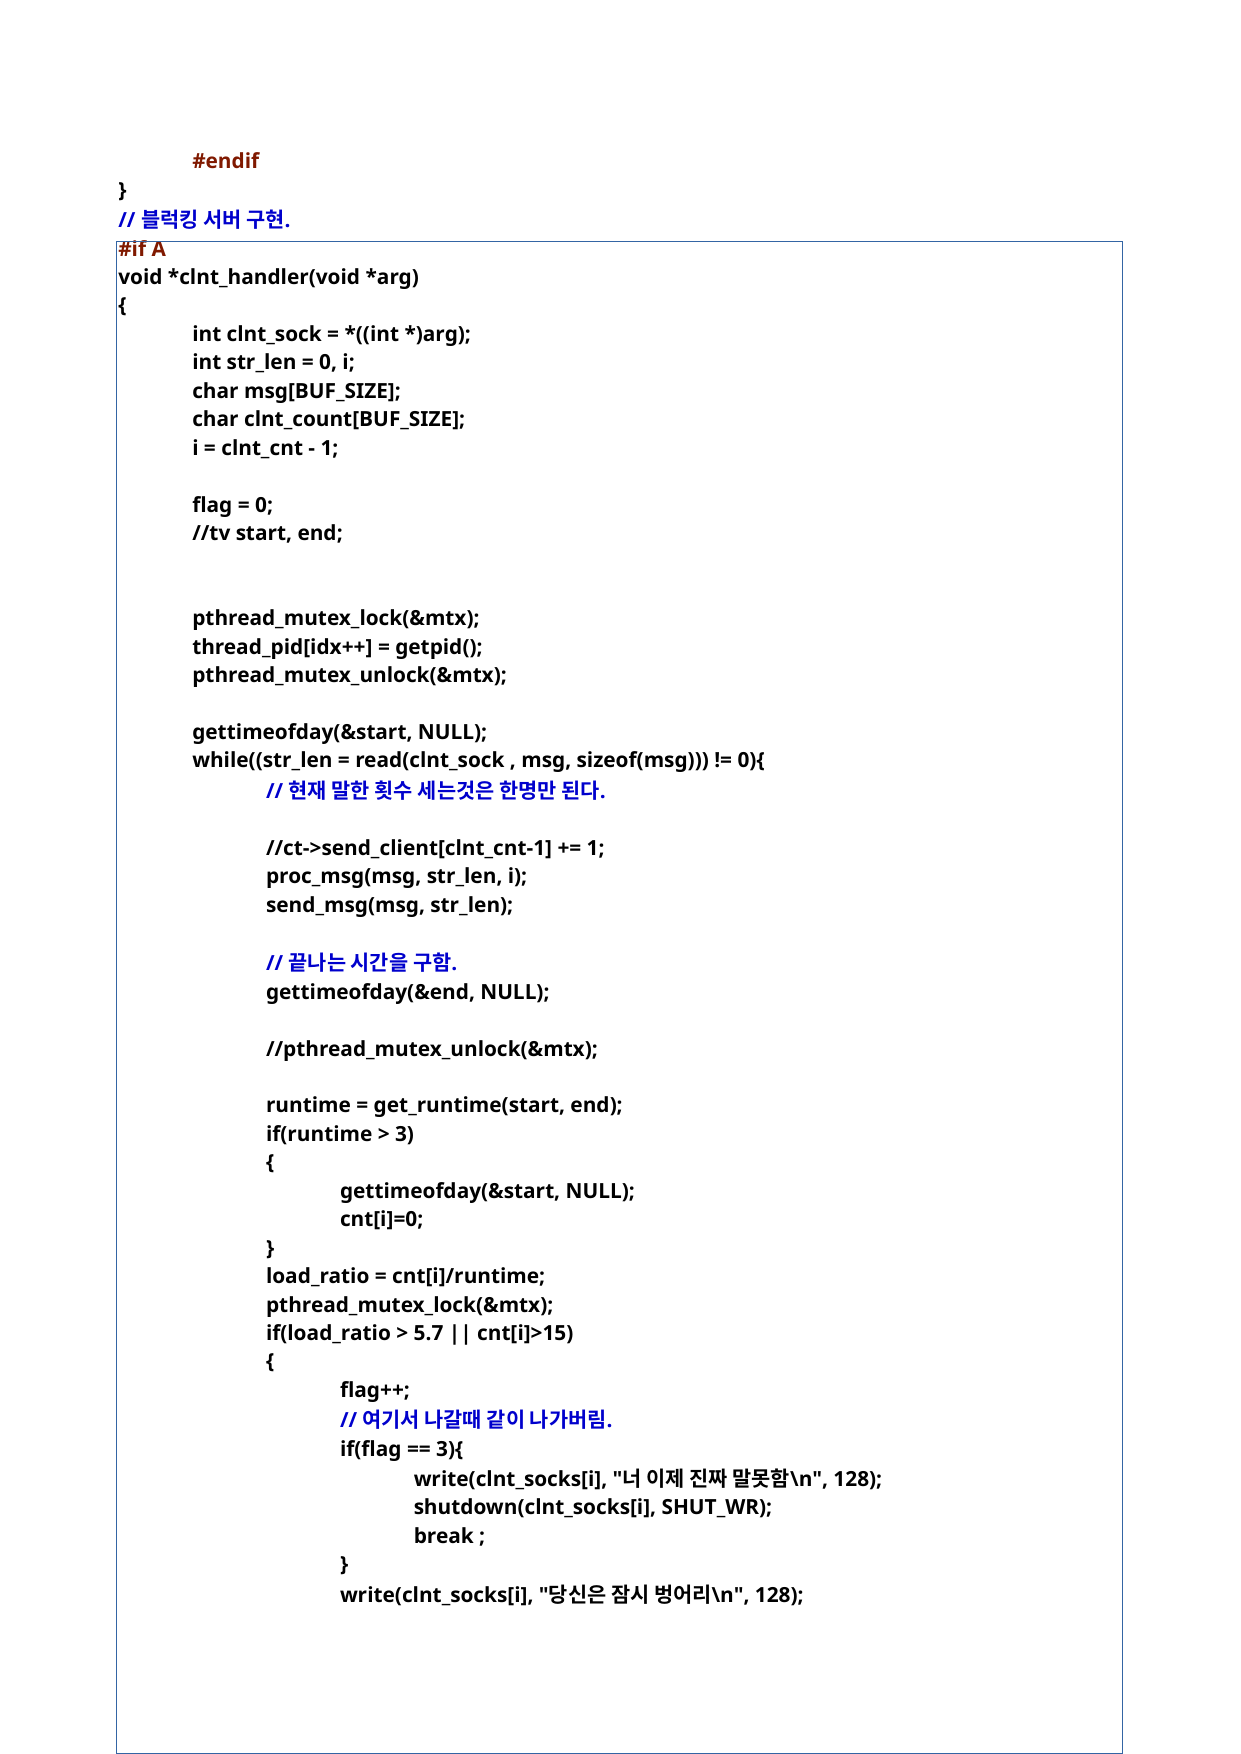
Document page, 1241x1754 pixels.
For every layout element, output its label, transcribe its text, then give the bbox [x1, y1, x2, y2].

text write(clnt_socks[i], "너 이제 진짜 말못함\n", 128); [118, 1462, 1122, 1492]
text char msg[BUF_SIZE]; [118, 376, 1122, 404]
text gettimeofday(&end, NULL); [118, 977, 1122, 1005]
text break ; [118, 1521, 1122, 1549]
text // 블럭킹 서버 구현. [118, 203, 1122, 234]
text char clnt_count[BUF_SIZE]; [118, 404, 1122, 433]
text //ct->send_client[clnt_cnt-1] += 1; [118, 833, 1122, 861]
text while((str_len = read(clnt_sock , msg, sizeof(msg))) != 0){ [118, 746, 1122, 774]
text { [118, 1147, 1122, 1176]
text gettimeofday(&start, NULL); [118, 1176, 1122, 1204]
text // 여기서 나갈때 같이 나가버림. [118, 1403, 1122, 1434]
text } [118, 175, 1122, 203]
text gettimeofday(&start, NULL); [118, 717, 1122, 746]
text int str_len = 0, i; [118, 347, 1122, 376]
text // 끝나는 시간을 구함. [118, 947, 1122, 977]
text void *clnt_handler(void *arg) [118, 262, 1122, 291]
text //tv start, end; [118, 518, 1122, 547]
text pthread_mutex_unlock(&mtx); [118, 660, 1122, 689]
text if(load_ratio > 5.7 || cnt[i]>15) [118, 1318, 1122, 1347]
text i = clnt_cnt - 1; [118, 433, 1122, 461]
text send_msg(msg, str_len); [118, 890, 1122, 918]
text //pthread_mutex_unlock(&mtx); [118, 1034, 1122, 1062]
text } [118, 1549, 1122, 1578]
text pthread_mutex_lock(&mtx); [118, 1290, 1122, 1318]
text thread_pid[idx++] = getpid(); [118, 632, 1122, 660]
text shutdown(clnt_socks[i], SHUT_WR); [118, 1492, 1122, 1521]
text [118, 234, 1122, 241]
text load_ratio = cnt[i]/runtime; [118, 1261, 1122, 1290]
text // 현재 말한 횟수 세는것은 한명만 된다. [118, 774, 1122, 804]
text write(clnt_socks[i], "당신은 잠시 벙어리\n", 128); [118, 1578, 1122, 1608]
text if(flag == 3){ [118, 1434, 1122, 1462]
text runtime = get_runtime(start, end); [118, 1091, 1122, 1119]
text { [118, 1347, 1122, 1375]
text pthread_mutex_lock(&mtx); [118, 603, 1122, 632]
text if(runtime > 3) [118, 1119, 1122, 1147]
text proc_msg(msg, str_len, i); [118, 861, 1122, 890]
text int clnt_sock = *((int *)arg); [118, 319, 1122, 347]
text { [118, 291, 1122, 319]
text cnt[i]=0; [118, 1204, 1122, 1233]
text flag = 0; [118, 490, 1122, 518]
text #if A [118, 242, 1122, 262]
text flag++; [118, 1375, 1122, 1403]
text #endif [118, 147, 1122, 175]
text } [118, 1233, 1122, 1261]
